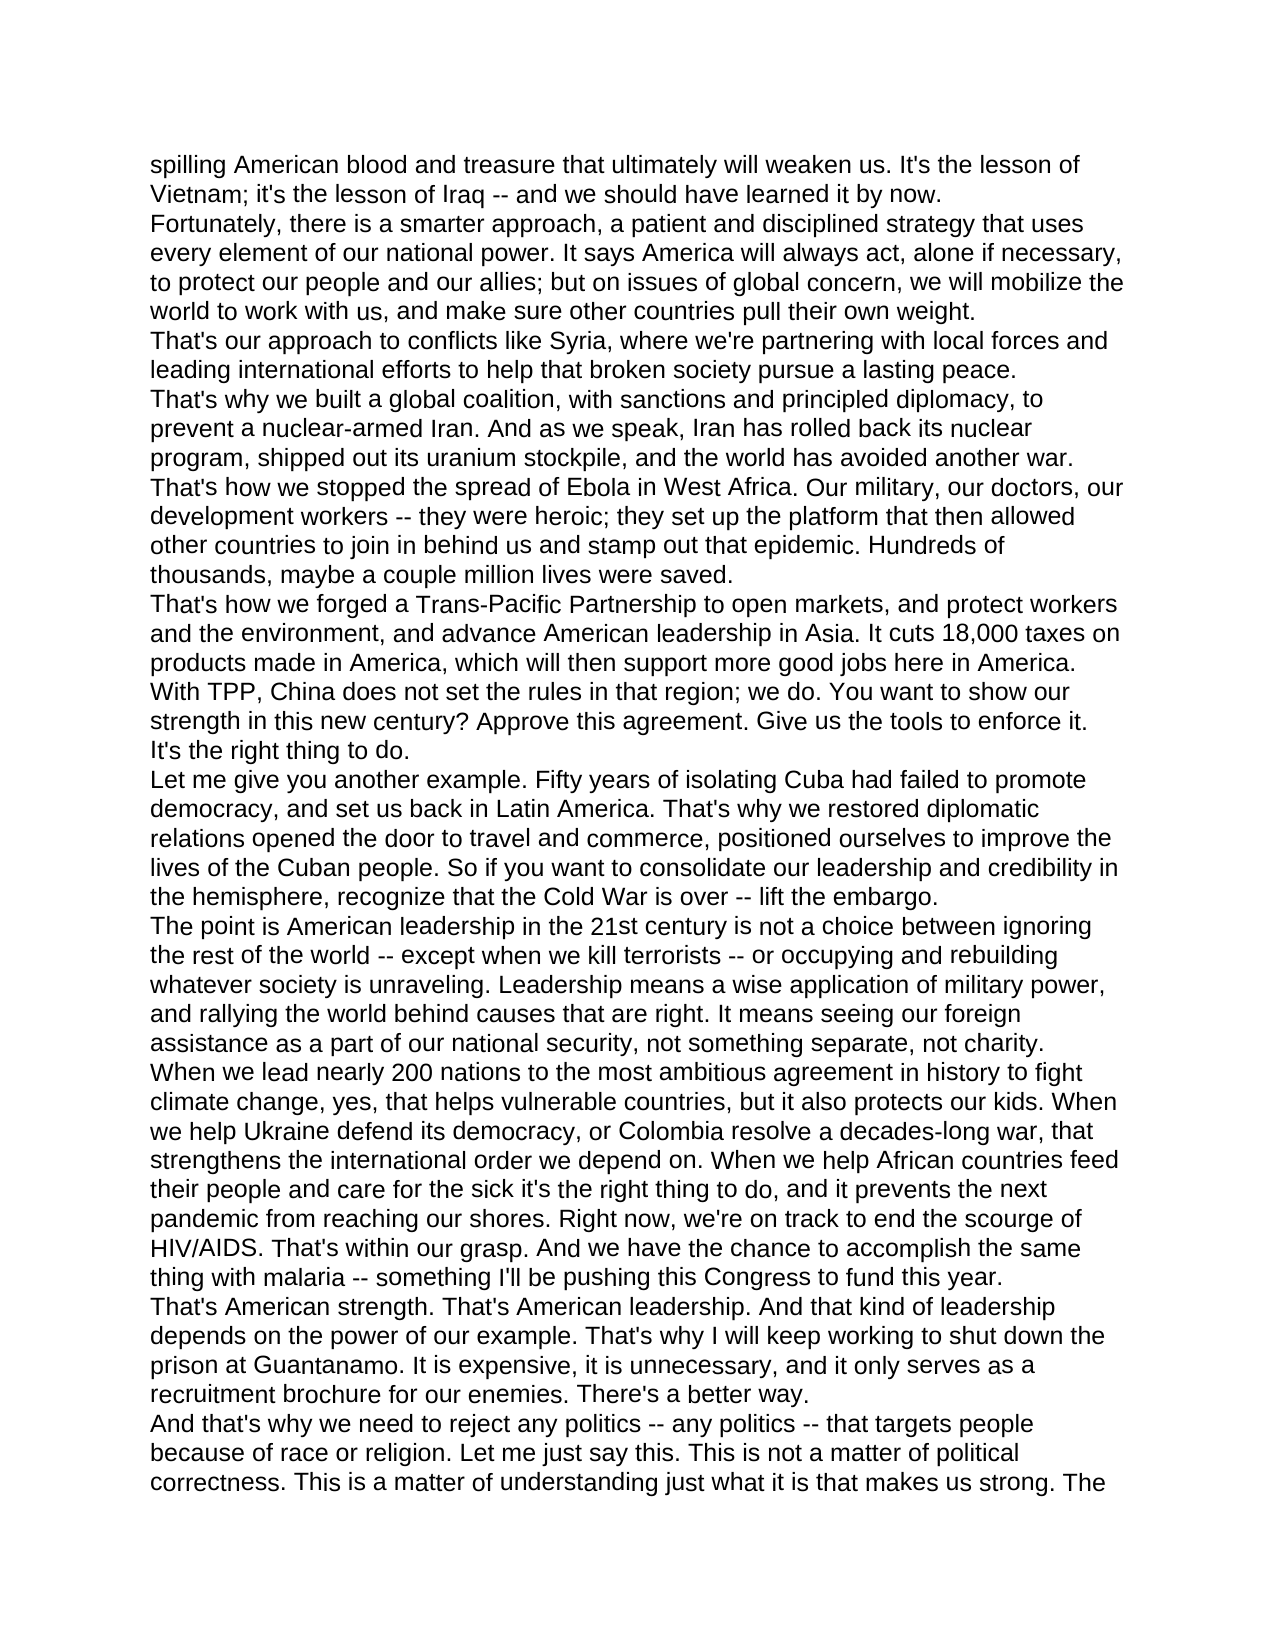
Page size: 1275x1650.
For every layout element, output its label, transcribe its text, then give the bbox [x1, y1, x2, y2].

text That's how we forged a Trans-Pacific Partnership to open markets, and protect workers and the environment, and advance American leadership in Asia. It cuts 18,000 taxes on products made in America, which will then support more good jobs here in America. With TPP, China does not set the rules in that region; we do. You want to show our strength in this new century? Approve this agreement. Give us the tools to enforce it. It's the right thing to do. [150, 589, 1125, 765]
text Let me give you another example. Fifty years of isolating Cuba had failed to promote democracy, and set us back in Latin America. That's why we restored diplomatic relations opened the door to travel and commerce, positioned ourselves to improve the lives of the Cuban people. So if you want to consolidate our leadership and credibility in the hemisphere, recognize that the Cold War is over -- lift the embargo. [150, 765, 1125, 911]
text And that's why we need to reject any politics -- any politics -- that targets people because of race or religion. Let me just say this. This is not a matter of political correctness. This is a matter of understanding just what it is that makes us strong. The [150, 1409, 1125, 1496]
text When we lead nearly 200 nations to the most ambitious agreement in history to fight climate change, yes, that helps vulnerable countries, but it also protects our kids. When we help Ukraine defend its democracy, or Colombia resolve a decades-long war, that strengthens the international order we depend on. When we help African countries feed their people and care for the sick it's the right thing to do, and it prevents the next pandemic from reaching our shores. Right now, we're on track to end the scourge of HIV/AIDS. That's within our grasp. And we have the chance to accomplish the same thing with malaria -- something I'll be pushing this Congress to fund this year. [150, 1057, 1125, 1292]
text That's American strength. That's American leadership. And that kind of leadership depends on the power of our example. That's why I will keep working to shut down the prison at Guantanamo. It is expensive, it is unnecessary, and it only serves as a recruitment brochure for our enemies. There's a better way. [150, 1292, 1125, 1409]
text That's why we built a global coalition, with sanctions and principled diplomacy, to prevent a nuclear-armed Iran. And as we speak, Iran has rolled back its nuclear program, shipped out its uranium stockpile, and the world has avoided another war. [150, 384, 1125, 472]
text spilling American blood and treasure that ultimately will weaken us. It's the lesson of Vietnam; it's the lesson of Iraq -- and we should have learned it by now. [150, 150, 1125, 208]
text That's how we stopped the spread of Ebola in West Africa. Our military, our doctors, our development workers -- they were heroic; they set up the platform that then allowed other countries to join in behind us and stamp out that epidemic. Hundreds of thousands, maybe a couple million lives were saved. [150, 472, 1125, 589]
text Fortunately, there is a smarter approach, a patient and disciplined strategy that uses every element of our national power. It says America will always act, alone if necessary, to protect our people and our allies; but on issues of global concern, we will mobilize the world to work with us, and make sure other countries pull their own weight. [150, 208, 1125, 326]
text The point is American leadership in the 21st century is not a choice between ignoring the rest of the world -- except when we kill terrorists -- or occupying and rebuilding whatever society is unraveling. Leadership means a wise application of military power, and rallying the world behind causes that are right. It means seeing our foreign assistance as a part of our national security, not something separate, not charity. [150, 911, 1125, 1057]
text That's our approach to conflicts like Syria, where we're partnering with local forces and leading international efforts to help that broken society pursue a lasting peace. [150, 326, 1125, 384]
